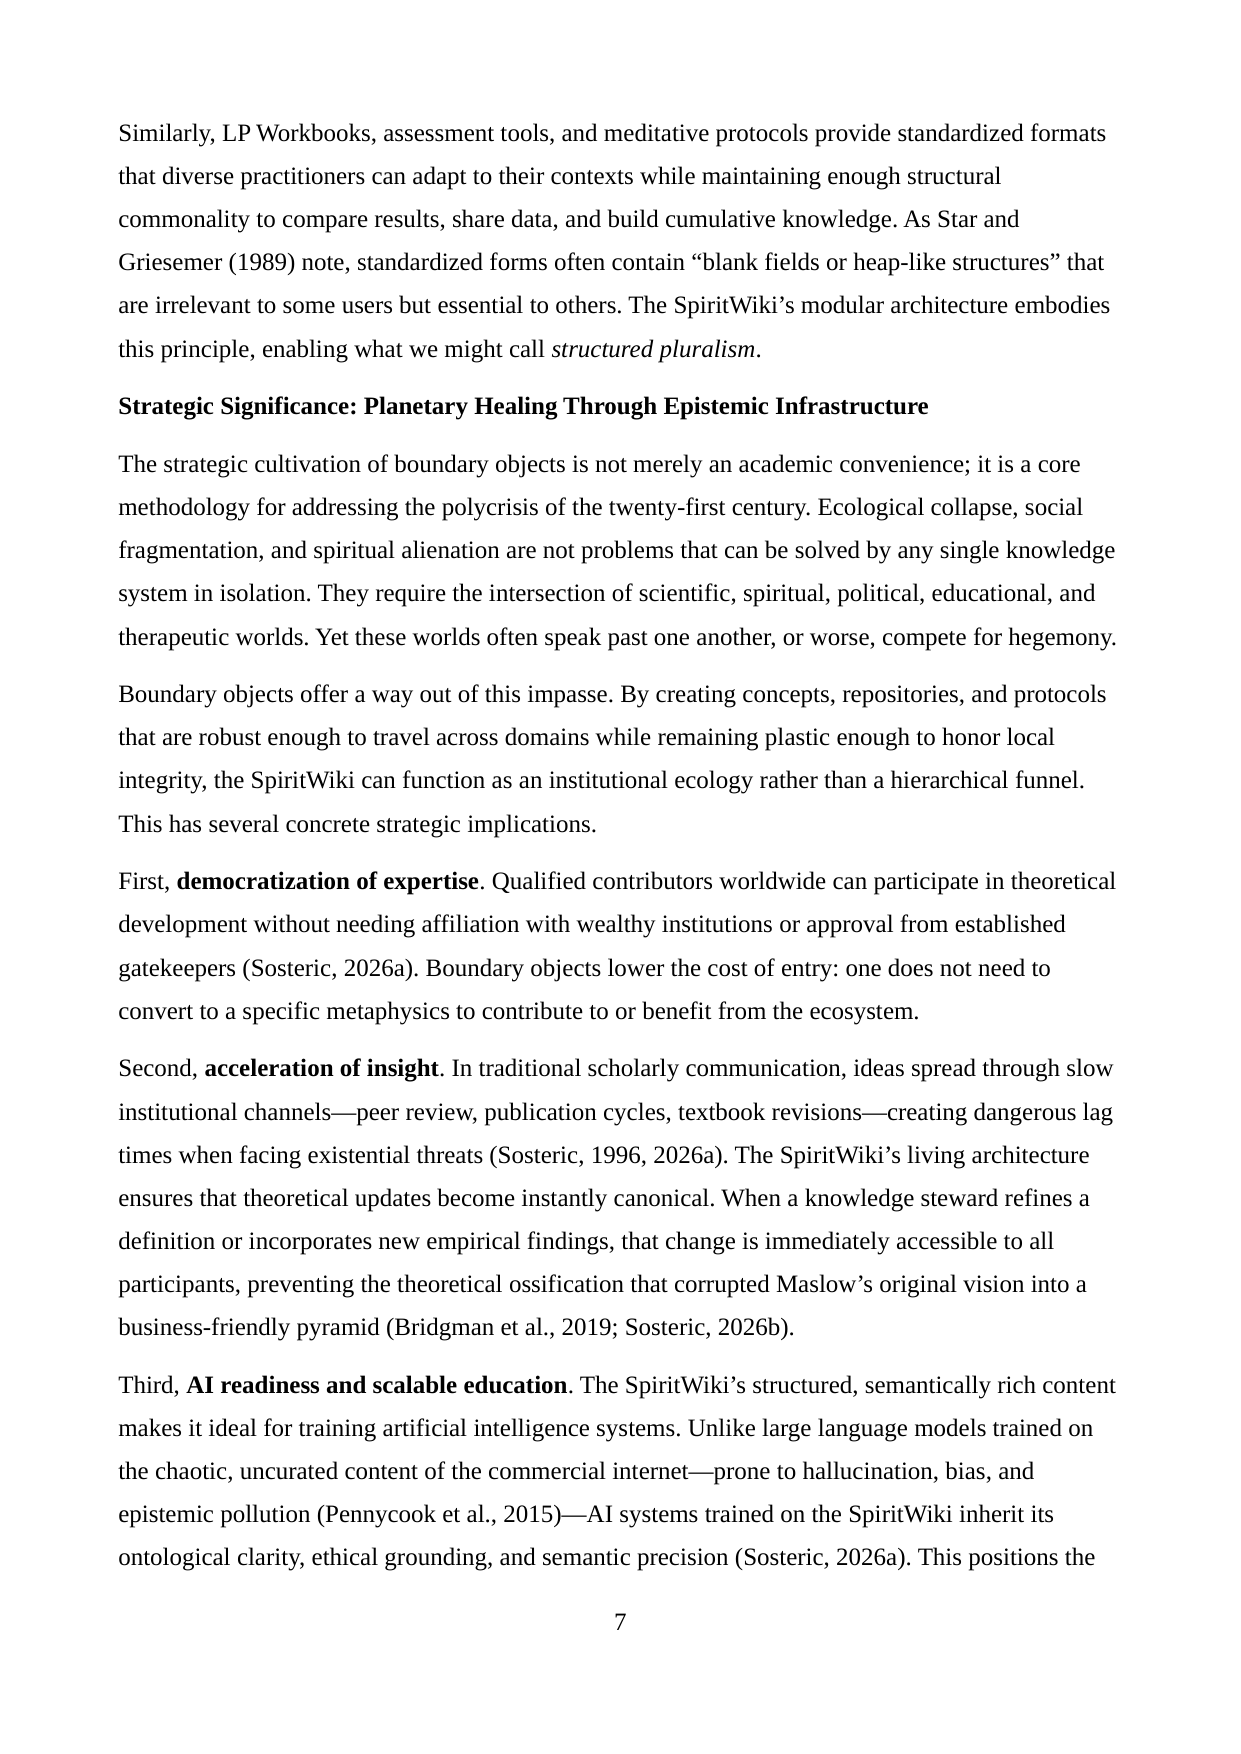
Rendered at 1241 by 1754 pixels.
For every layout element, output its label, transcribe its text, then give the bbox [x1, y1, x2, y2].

text The strategic cultivation of boundary objects is not merely an academic convenience; it is a core methodology for addressing the polycrisis of the twenty-first century. Ecological collapse, social fragmentation, and spiritual alienation are not problems that can be solved by any single knowledge system in isolation. They require the intersection of scientific, spiritual, political, educational, and therapeutic worlds. Yet these worlds often speak past one another, or worse, compete for hegemony. [118, 449, 1122, 650]
text Third, AI readiness and scalable education. The SpiritWiki’s structured, semantically rich content makes it ideal for training artificial intelligence systems. Unlike large language models trained on the chaotic, uncurated content of the commercial internet—prone to hallucination, bias, and epistemic pollution (Pennycook et al., 2015)—AI systems trained on the SpiritWiki inherit its ontological clarity, ethical grounding, and semantic precision (Sosteric, 2026a). This positions the [118, 1370, 1122, 1571]
text Strategic Significance: Planetary Healing Through Epistemic Infrastructure [118, 391, 1122, 420]
text Boundary objects offer a way out of this impasse. By creating concepts, repositories, and protocols that are robust enough to travel across domains while remaining plastic enough to honor local integrity, the SpiritWiki can function as an institutional ecology rather than a hierarchical funnel. This has several concrete strategic implications. [118, 679, 1122, 837]
text First, democratization of expertise. Qualified contributors worldwide can participate in theoretical development without needing affiliation with wealthy institutions or approval from established gatekeepers (Sosteric, 2026a). Boundary objects lower the cost of entry: one does not need to convert to a specific metaphysics to contribute to or benefit from the ecosystem. [118, 866, 1122, 1024]
text Second, acceleration of insight. In traditional scholarly communication, ideas spread through slow institutional channels—peer review, publication cycles, textbook revisions—creating dangerous lag times when facing existential threats (Sosteric, 1996, 2026a). The SpiritWiki’s living architecture ensures that theoretical updates become instantly canonical. When a knowledge steward refines a definition or incorporates new empirical findings, that change is immediately accessible to all participants, preventing the theoretical ossification that corrupted Maslow’s original vision into a business-friendly pyramid (Bridgman et al., 2019; Sosteric, 2026b). [118, 1053, 1122, 1341]
text Similarly, LP Workbooks, assessment tools, and meditative protocols provide standardized formats that diverse practitioners can adapt to their contexts while maintaining enough structural commonality to compare results, share data, and build cumulative knowledge. As Star and Griesemer (1989) note, standardized forms often contain “blank fields or heap-like structures” that are irrelevant to some users but essential to others. The SpiritWiki’s modular architecture embodies this principle, enabling what we might call structured pluralism. [118, 118, 1122, 362]
